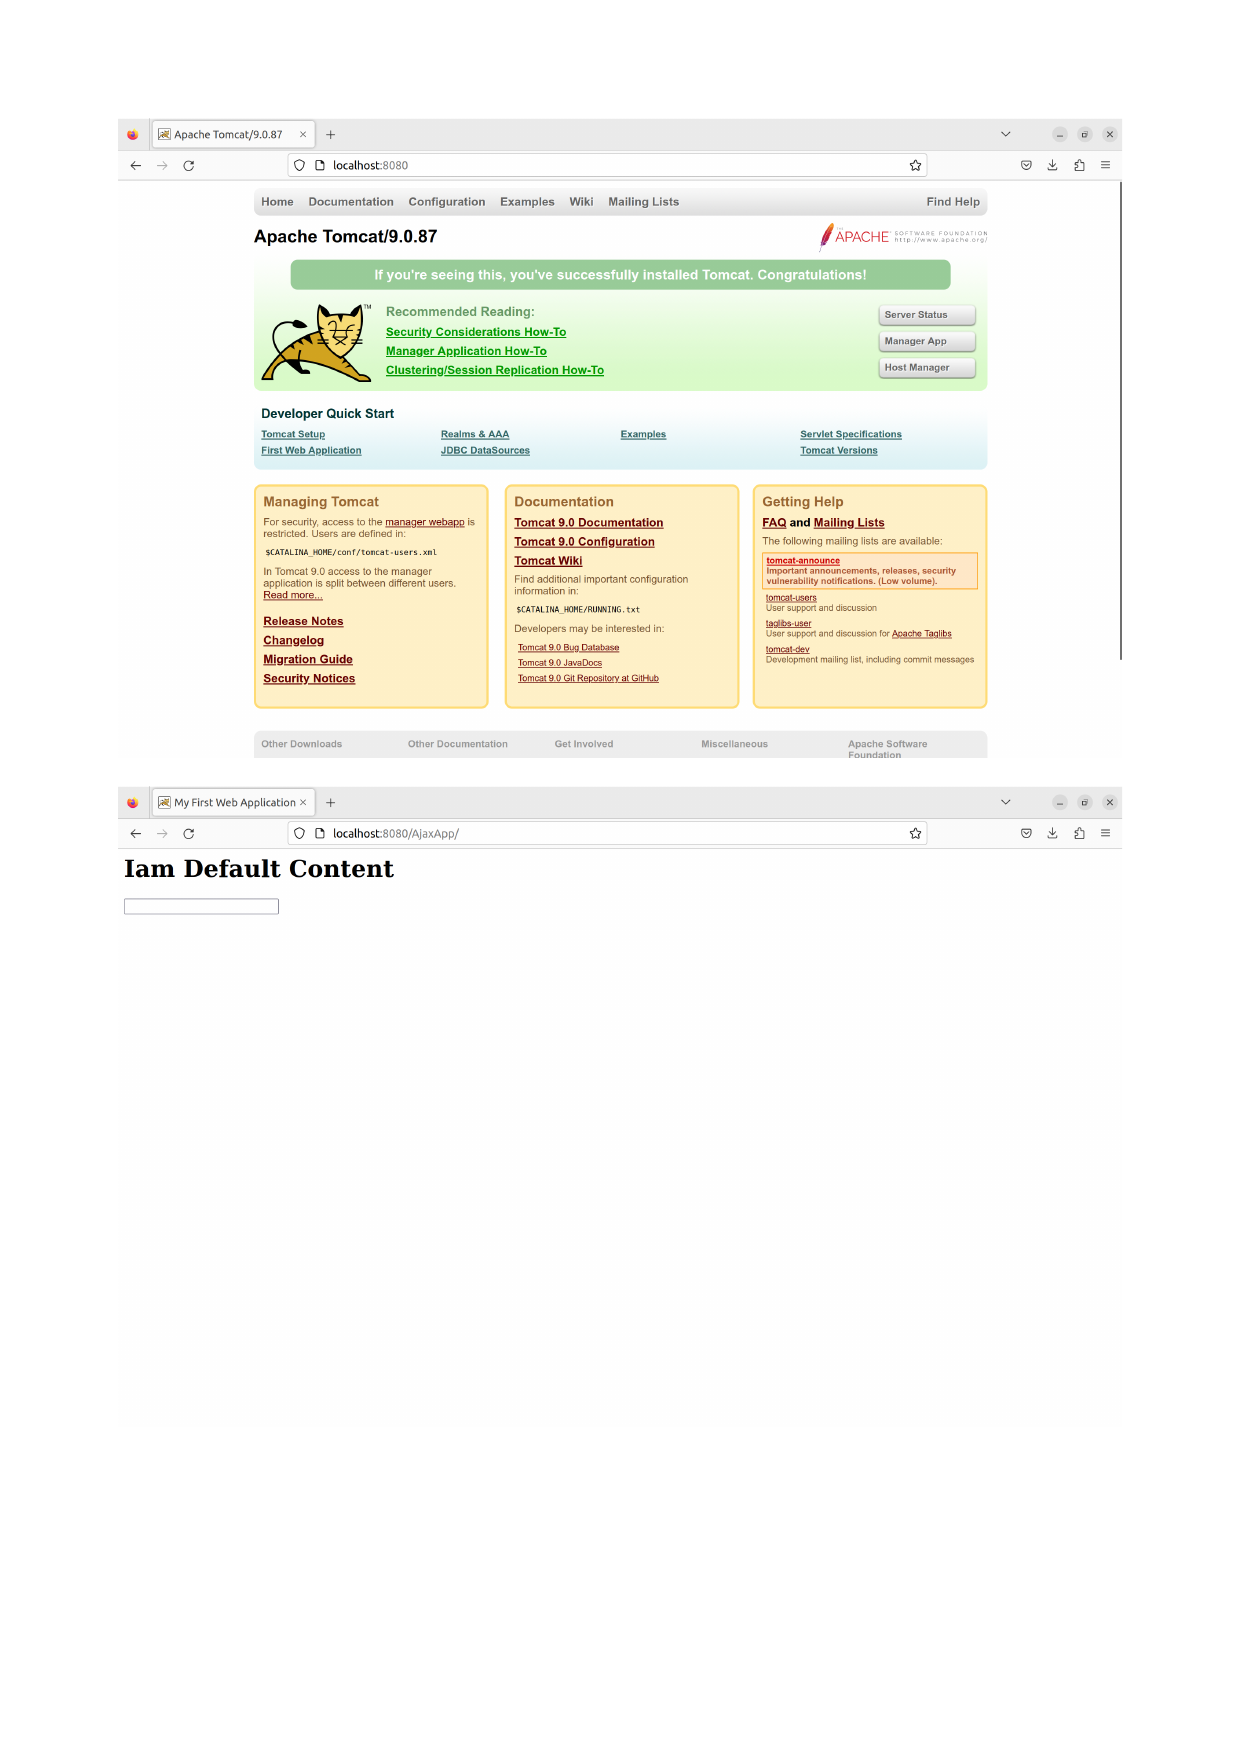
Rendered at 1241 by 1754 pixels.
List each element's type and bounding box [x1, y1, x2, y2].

picture [118, 118, 1123, 758]
picture [118, 786, 1123, 1427]
